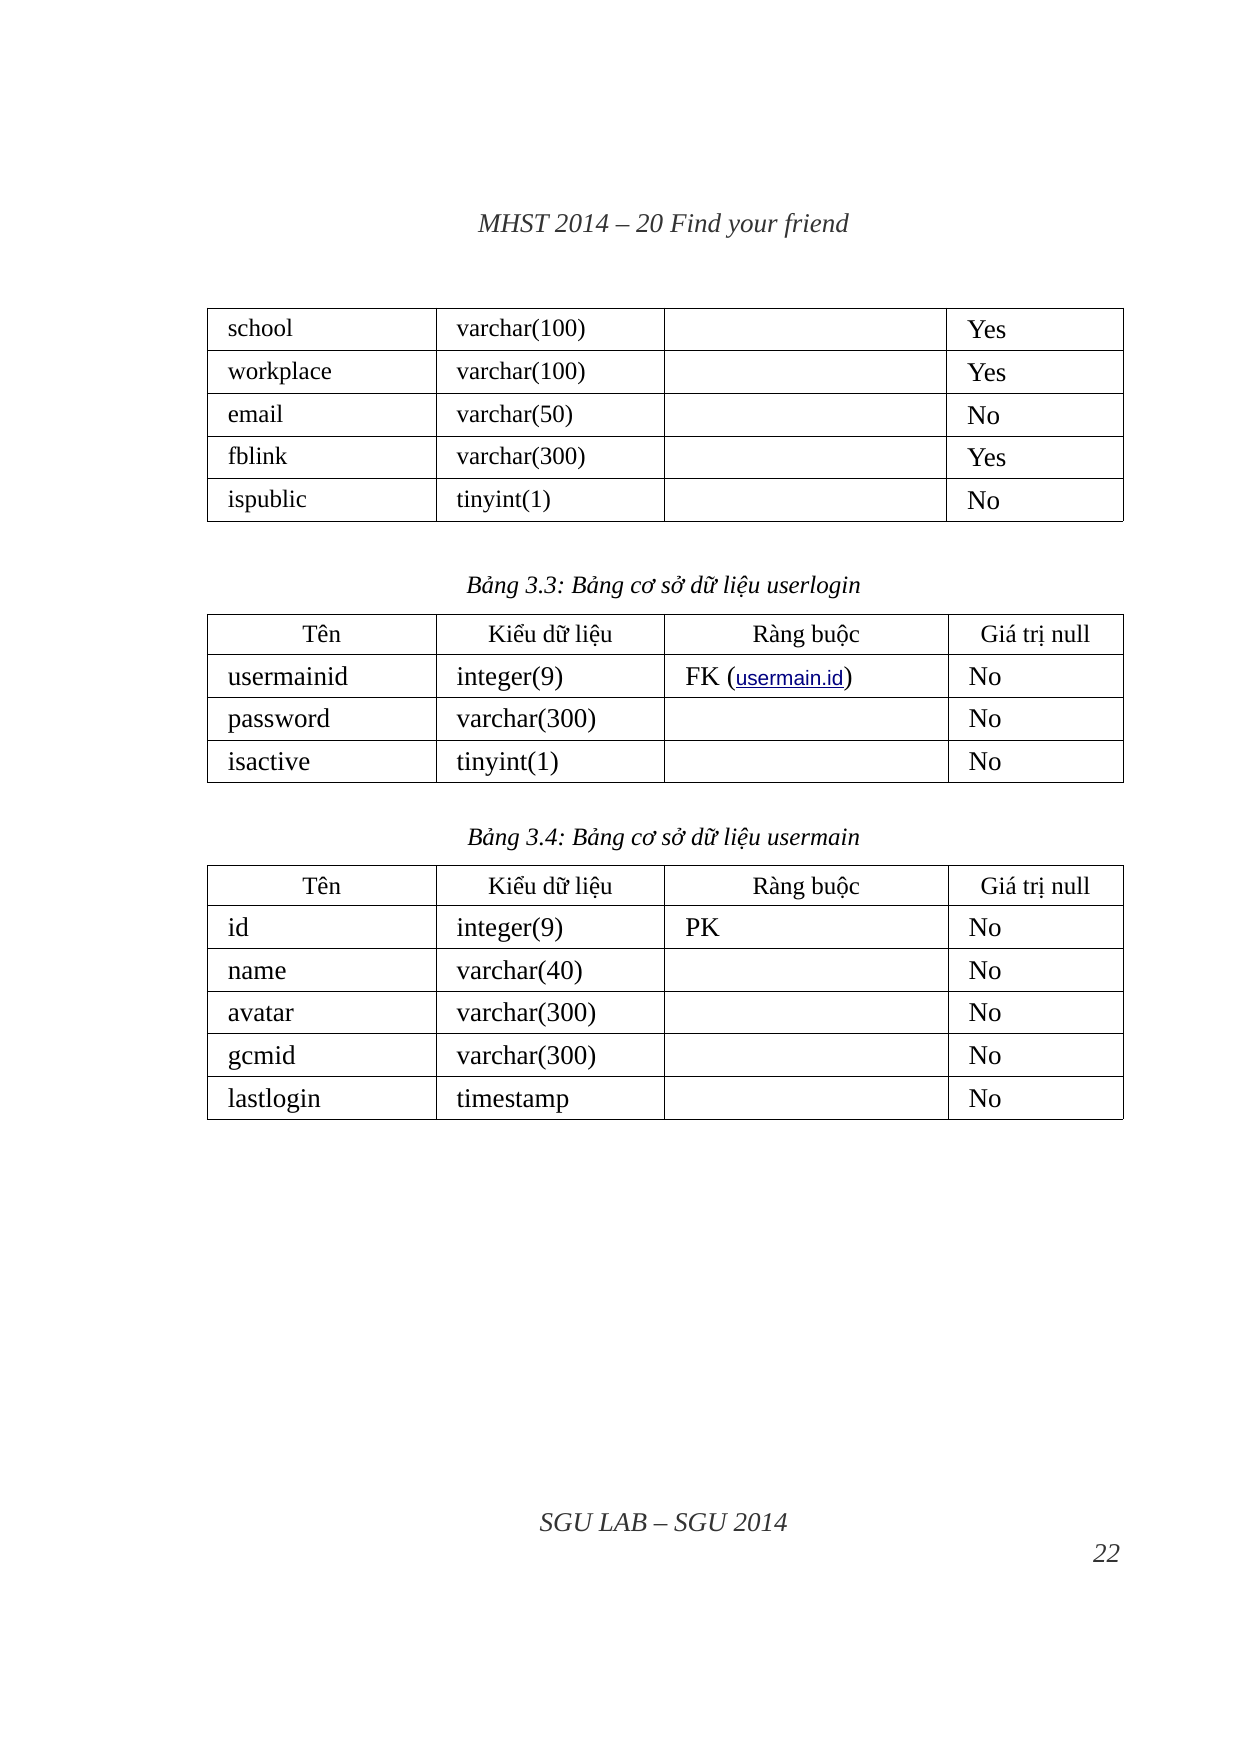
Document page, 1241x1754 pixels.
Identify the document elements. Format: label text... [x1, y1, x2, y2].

table_cell avatar [208, 992, 436, 1033]
table_cell varchar(300) [437, 437, 664, 478]
table_cell PK [665, 906, 948, 948]
table_cell id [208, 906, 436, 948]
table_cell tinyint(1) [437, 479, 664, 521]
table_header Tên [208, 615, 436, 654]
table_header Kiểu dữ liệu [437, 866, 664, 905]
text Bảng 3.4: Bảng cơ sở dữ liệu usermain [207, 822, 1122, 851]
table_cell usermainid [208, 655, 436, 697]
table_cell No [949, 906, 1123, 948]
table_cell [665, 394, 946, 436]
table_cell name [208, 949, 436, 991]
table_header Giá trị null [949, 866, 1123, 905]
table_cell [665, 309, 946, 350]
table_cell email [208, 394, 436, 436]
table_cell integer(9) [437, 906, 664, 948]
table_cell No [949, 992, 1123, 1033]
table_cell tinyint(1) [437, 741, 664, 782]
table_cell No [949, 1034, 1123, 1076]
table_cell No [949, 1077, 1123, 1119]
table_cell No [947, 394, 1123, 436]
table_cell [665, 992, 948, 1033]
table_header Tên [208, 866, 436, 905]
table_cell isactive [208, 741, 436, 782]
table_cell No [947, 479, 1123, 521]
table_cell password [208, 698, 436, 739]
table_cell varchar(300) [437, 698, 664, 739]
table_cell No [949, 741, 1123, 782]
table_cell varchar(50) [437, 394, 664, 436]
table_cell Yes [947, 437, 1123, 478]
table_cell lastlogin [208, 1077, 436, 1119]
table_cell varchar(300) [437, 1034, 664, 1076]
table_cell No [949, 655, 1123, 697]
table_cell varchar(100) [437, 351, 664, 393]
table_header Ràng buộc [665, 615, 948, 654]
text Bảng 3.3: Bảng cơ sở dữ liệu userlogin [207, 571, 1122, 599]
table_cell No [949, 949, 1123, 991]
table_cell [665, 1077, 948, 1119]
table_cell integer(9) [437, 655, 664, 697]
table_cell varchar(40) [437, 949, 664, 991]
table_cell [665, 741, 948, 782]
table_cell fblink [208, 437, 436, 478]
table_cell varchar(300) [437, 992, 664, 1033]
table_cell gcmid [208, 1034, 436, 1076]
table_cell Yes [947, 351, 1123, 393]
table_header Ràng buộc [665, 866, 948, 905]
table_cell varchar(100) [437, 309, 664, 350]
table_cell school [208, 309, 436, 350]
table_cell [665, 1034, 948, 1076]
table_cell workplace [208, 351, 436, 393]
table_cell [665, 479, 946, 521]
table_cell FK (usermain.id) [665, 655, 948, 697]
table_cell [665, 949, 948, 991]
table_header Kiểu dữ liệu [437, 615, 664, 654]
table_cell ispublic [208, 479, 436, 521]
table_cell Yes [947, 309, 1123, 350]
table_cell timestamp [437, 1077, 664, 1119]
table_cell [665, 698, 948, 739]
table_cell [665, 437, 946, 478]
table_cell No [949, 698, 1123, 739]
table_header Giá trị null [949, 615, 1123, 654]
table_cell [665, 351, 946, 393]
